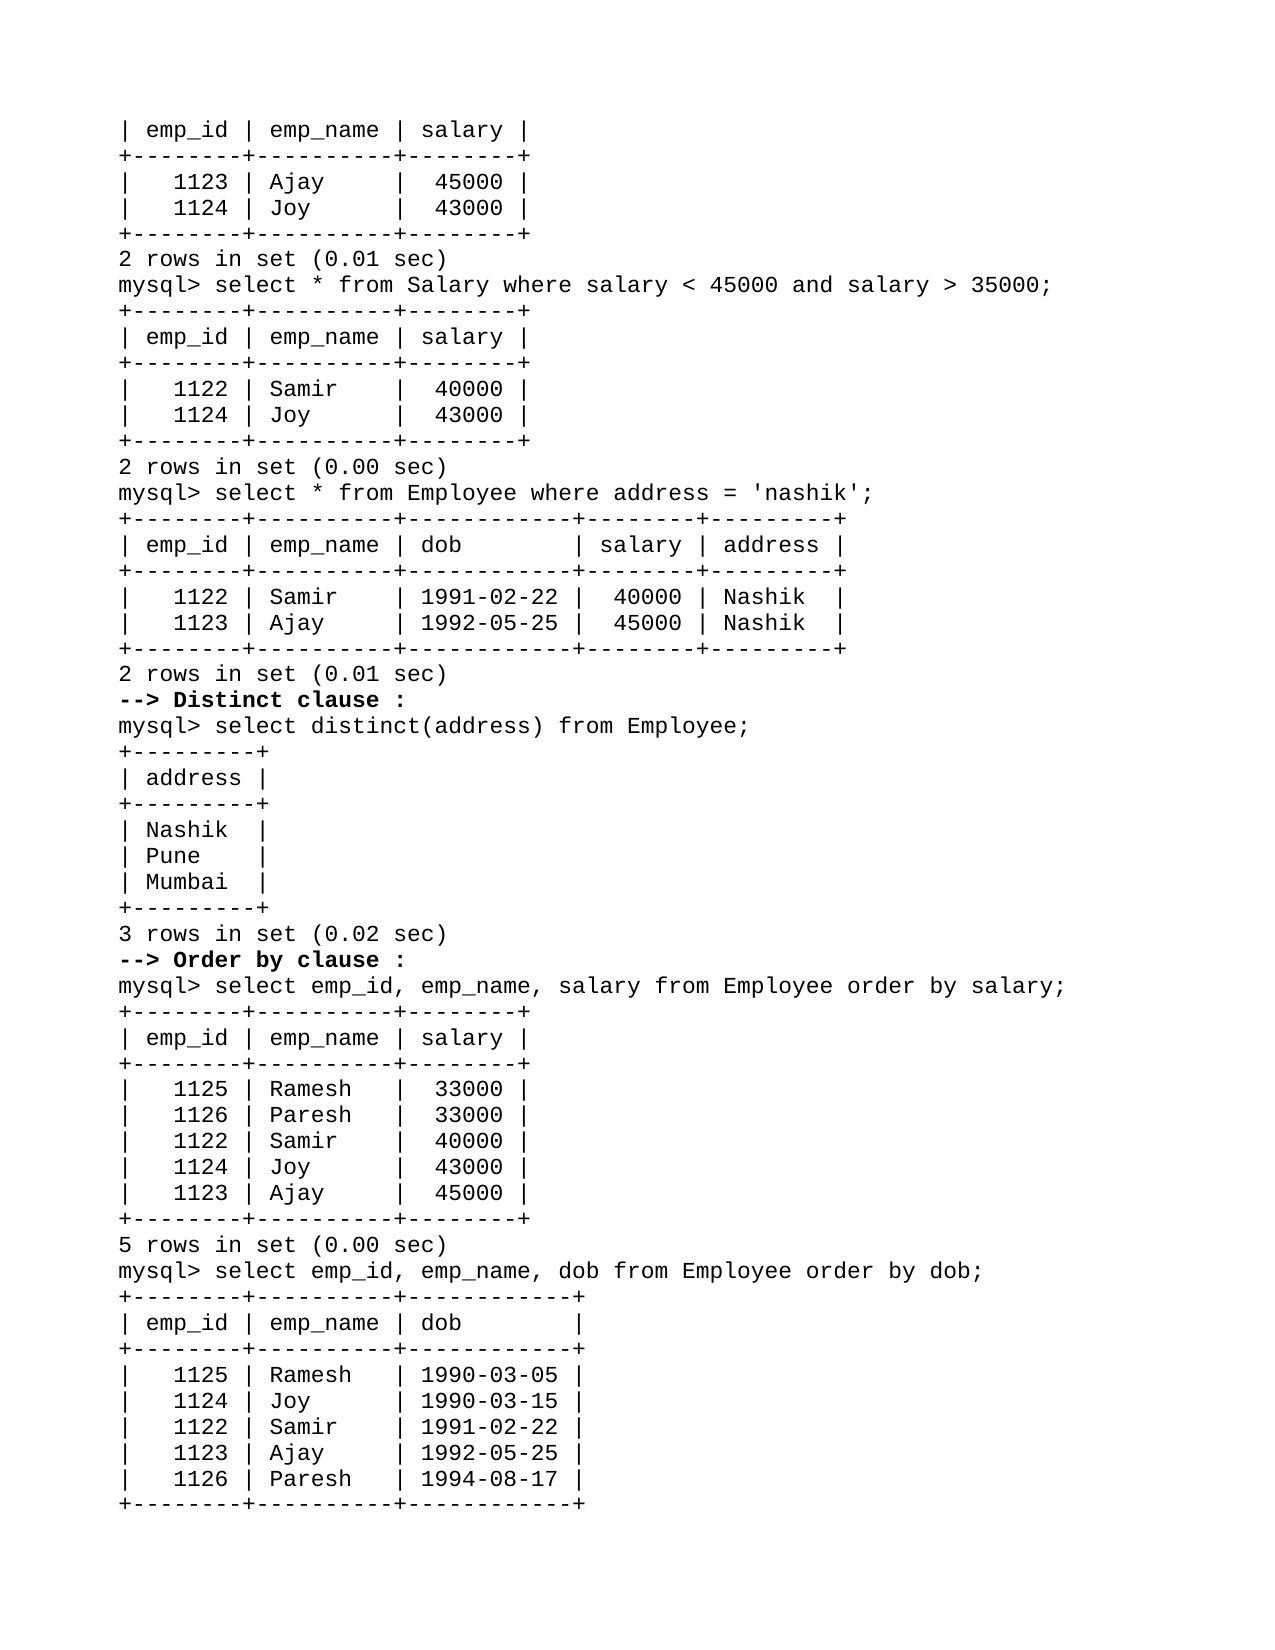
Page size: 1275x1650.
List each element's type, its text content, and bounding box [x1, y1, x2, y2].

text --> Order by clause : [118, 948, 1157, 974]
text mysql> select emp_id, emp_name, salary from Employee order by salary; [118, 974, 1157, 1000]
text +--------+----------+------------+--------+---------+ [118, 637, 1157, 663]
text | emp_id | emp_name | salary | [118, 326, 1157, 352]
text | 1122 | Samir | 1991-02-22 | 40000 | Nashik | [118, 585, 1157, 611]
text | 1125 | Ramesh | 1990-03-05 | [118, 1363, 1157, 1389]
text | Pune | [118, 844, 1157, 870]
text | address | [118, 767, 1157, 792]
text | 1126 | Paresh | 33000 | [118, 1104, 1157, 1130]
text | 1122 | Samir | 40000 | [118, 377, 1157, 403]
text | 1126 | Paresh | 1994-08-17 | [118, 1467, 1157, 1493]
text +--------+----------+------------+--------+---------+ [118, 559, 1157, 585]
text mysql> select emp_id, emp_name, dob from Employee order by dob; [118, 1259, 1157, 1285]
text | emp_id | emp_name | dob | [118, 1311, 1157, 1337]
text +--------+----------+--------+ [118, 1000, 1157, 1026]
text +--------+----------+--------+ [118, 1052, 1157, 1078]
text | 1123 | Ajay | 1992-05-25 | 45000 | Nashik | [118, 611, 1157, 637]
text --> Distinct clause : [118, 689, 1157, 715]
text +--------+----------+--------+ [118, 144, 1157, 170]
text mysql> select * from Employee where address = 'nashik'; [118, 481, 1157, 507]
text +---------+ [118, 792, 1157, 818]
text mysql> select * from Salary where salary < 45000 and salary > 35000; [118, 274, 1157, 300]
text | 1123 | Ajay | 1992-05-25 | [118, 1441, 1157, 1467]
text +--------+----------+------------+ [118, 1285, 1157, 1311]
text +--------+----------+--------+ [118, 300, 1157, 326]
text | 1124 | Joy | 1990-03-15 | [118, 1389, 1157, 1415]
text | 1124 | Joy | 43000 | [118, 196, 1157, 222]
text | 1124 | Joy | 43000 | [118, 1156, 1157, 1182]
text 2 rows in set (0.00 sec) [118, 455, 1157, 481]
text | Nashik | [118, 818, 1157, 844]
text +--------+----------+--------+ [118, 429, 1157, 455]
text mysql> select distinct(address) from Employee; [118, 715, 1157, 741]
text 3 rows in set (0.02 sec) [118, 922, 1157, 948]
text +--------+----------+--------+ [118, 222, 1157, 248]
text | 1122 | Samir | 40000 | [118, 1130, 1157, 1156]
text 5 rows in set (0.00 sec) [118, 1233, 1157, 1259]
text +--------+----------+------------+ [118, 1337, 1157, 1363]
text | 1125 | Ramesh | 33000 | [118, 1078, 1157, 1104]
text 2 rows in set (0.01 sec) [118, 663, 1157, 689]
text | 1123 | Ajay | 45000 | [118, 1182, 1157, 1207]
text 2 rows in set (0.01 sec) [118, 248, 1157, 274]
text +--------+----------+--------+ [118, 352, 1157, 377]
text | 1123 | Ajay | 45000 | [118, 170, 1157, 196]
text | 1122 | Samir | 1991-02-22 | [118, 1415, 1157, 1441]
text | Mumbai | [118, 870, 1157, 896]
text +---------+ [118, 896, 1157, 922]
text +--------+----------+--------+ [118, 1207, 1157, 1233]
text | emp_id | emp_name | dob | salary | address | [118, 533, 1157, 559]
text | emp_id | emp_name | salary | [118, 1026, 1157, 1052]
text | emp_id | emp_name | salary | [118, 118, 1157, 144]
text +---------+ [118, 741, 1157, 767]
text | 1124 | Joy | 43000 | [118, 403, 1157, 429]
text +--------+----------+------------+ [118, 1493, 1157, 1519]
text +--------+----------+------------+--------+---------+ [118, 507, 1157, 533]
